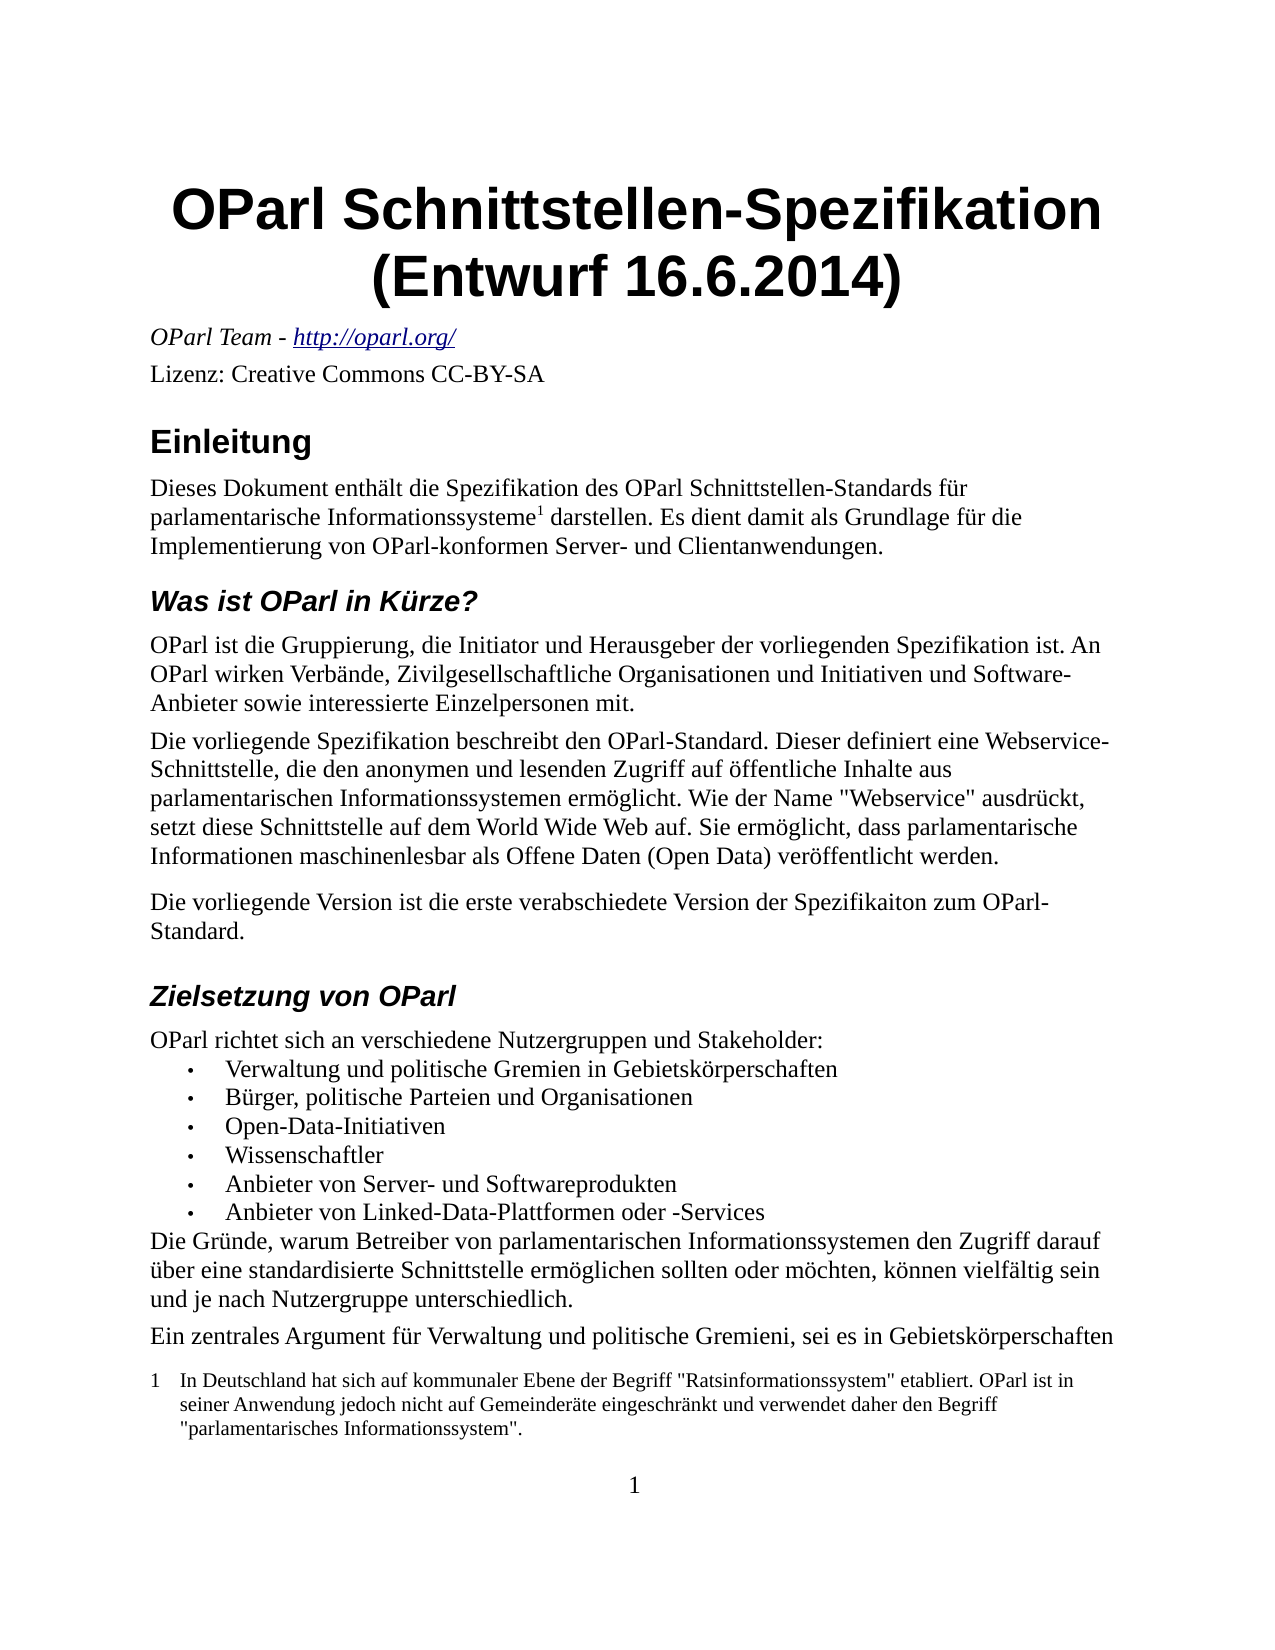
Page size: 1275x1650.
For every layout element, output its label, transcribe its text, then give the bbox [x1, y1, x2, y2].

list Bürger, politische Parteien und Organisationen [187, 1082, 1125, 1111]
text OParl Team - http://oparl.org/ [150, 322, 1125, 350]
list Wissenschaftler [187, 1140, 1125, 1169]
subtitle Was ist OParl in Kürze? [150, 584, 1125, 618]
text Die vorliegende Spezifikation beschreibt den OParl-Standard. Dieser definiert eine Webservice-Schnittstelle, die den anonymen und lesenden Zugriff auf öffentliche Inhalte aus parlamentarischen Informationssystemen ermöglicht. Wie der Name "Webservice" ausdrückt, setzt diese Schnittstelle auf dem World Wide Web auf. Sie ermöglicht, dass parlamentarische Informationen maschinenlesbar als Offene Daten (Open Data) veröffentlicht werden. [150, 726, 1125, 869]
subtitle Zielsetzung von OParl [150, 979, 1125, 1012]
subtitle Einleitung [150, 422, 1125, 461]
list Verwaltung und politische Gremien in Gebietskörperschaften [187, 1054, 1125, 1082]
title OParl Schnittstellen-Spezifikation (Entwurf 16.6.2014) [150, 175, 1125, 309]
list Anbieter von Linked-Data-Plattformen oder -Services [187, 1197, 1125, 1226]
list Anbieter von Server- und Softwareprodukten [187, 1169, 1125, 1197]
text Die vorliegende Version ist die erste verabschiedete Version der Spezifikaiton zum OParl-Standard. [150, 887, 1125, 945]
text Die Gründe, warum Betreiber von parlamentarischen Informationssystemen den Zugriff darauf über eine standardisierte Schnittstelle ermöglichen sollten oder möchten, können vielfältig sein und je nach Nutzergruppe unterschiedlich. [150, 1226, 1125, 1312]
text Ein zentrales Argument für Verwaltung und politische Gremieni, sei es in Gebietskörperschaften [150, 1321, 1125, 1350]
text OParl richtet sich an verschiedene Nutzergruppen und Stakeholder: [150, 1025, 1125, 1054]
text OParl ist die Gruppierung, die Initiator und Herausgeber der vorliegenden Spezifikation ist. An OParl wirken Verbände, Zivilgesellschaftliche Organisationen und Initiativen und Software-Anbieter sowie interessierte Einzelpersonen mit. [150, 631, 1125, 717]
text Dieses Dokument enthält die Spezifikation des OParl Schnittstellen-Standards für parlamentarische Informationssysteme darstellen. Es dient damit als Grundlage für die Implementierung von OParl-konformen Server- und Clientanwendungen. [150, 473, 1125, 559]
text In Deutschland hat sich auf kommunaler Ebene der Begriff "Ratsinformationssystem" etabliert. OParl ist in seiner Anwendung jedoch nicht auf Gemeinderäte eingeschränkt und verwendet daher den Begriff "parlamentarisches Informationssystem". [150, 1368, 1125, 1440]
text Lizenz: Creative Commons CC-BY-SA [150, 359, 1125, 388]
list Open-Data-Initiativen [187, 1111, 1125, 1140]
